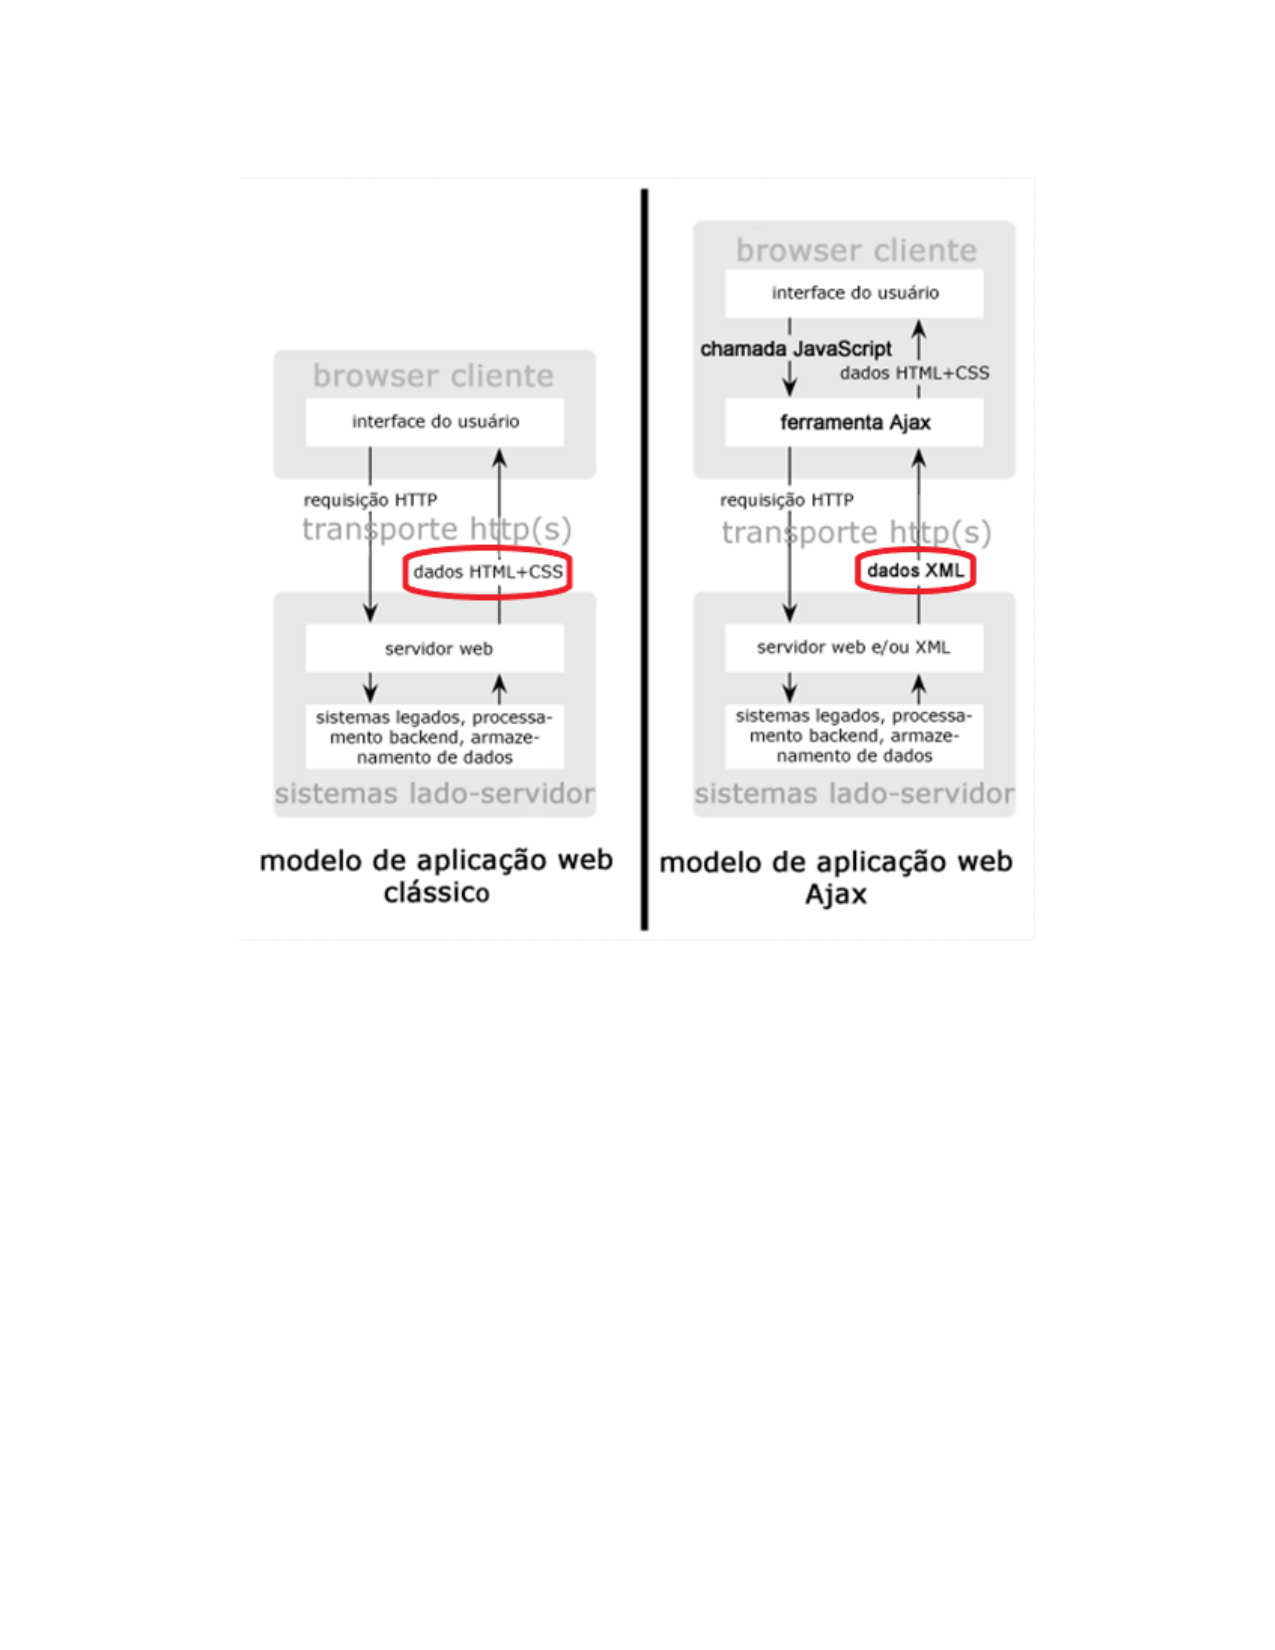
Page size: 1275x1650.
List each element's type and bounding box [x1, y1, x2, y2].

picture [238, 176, 1037, 941]
